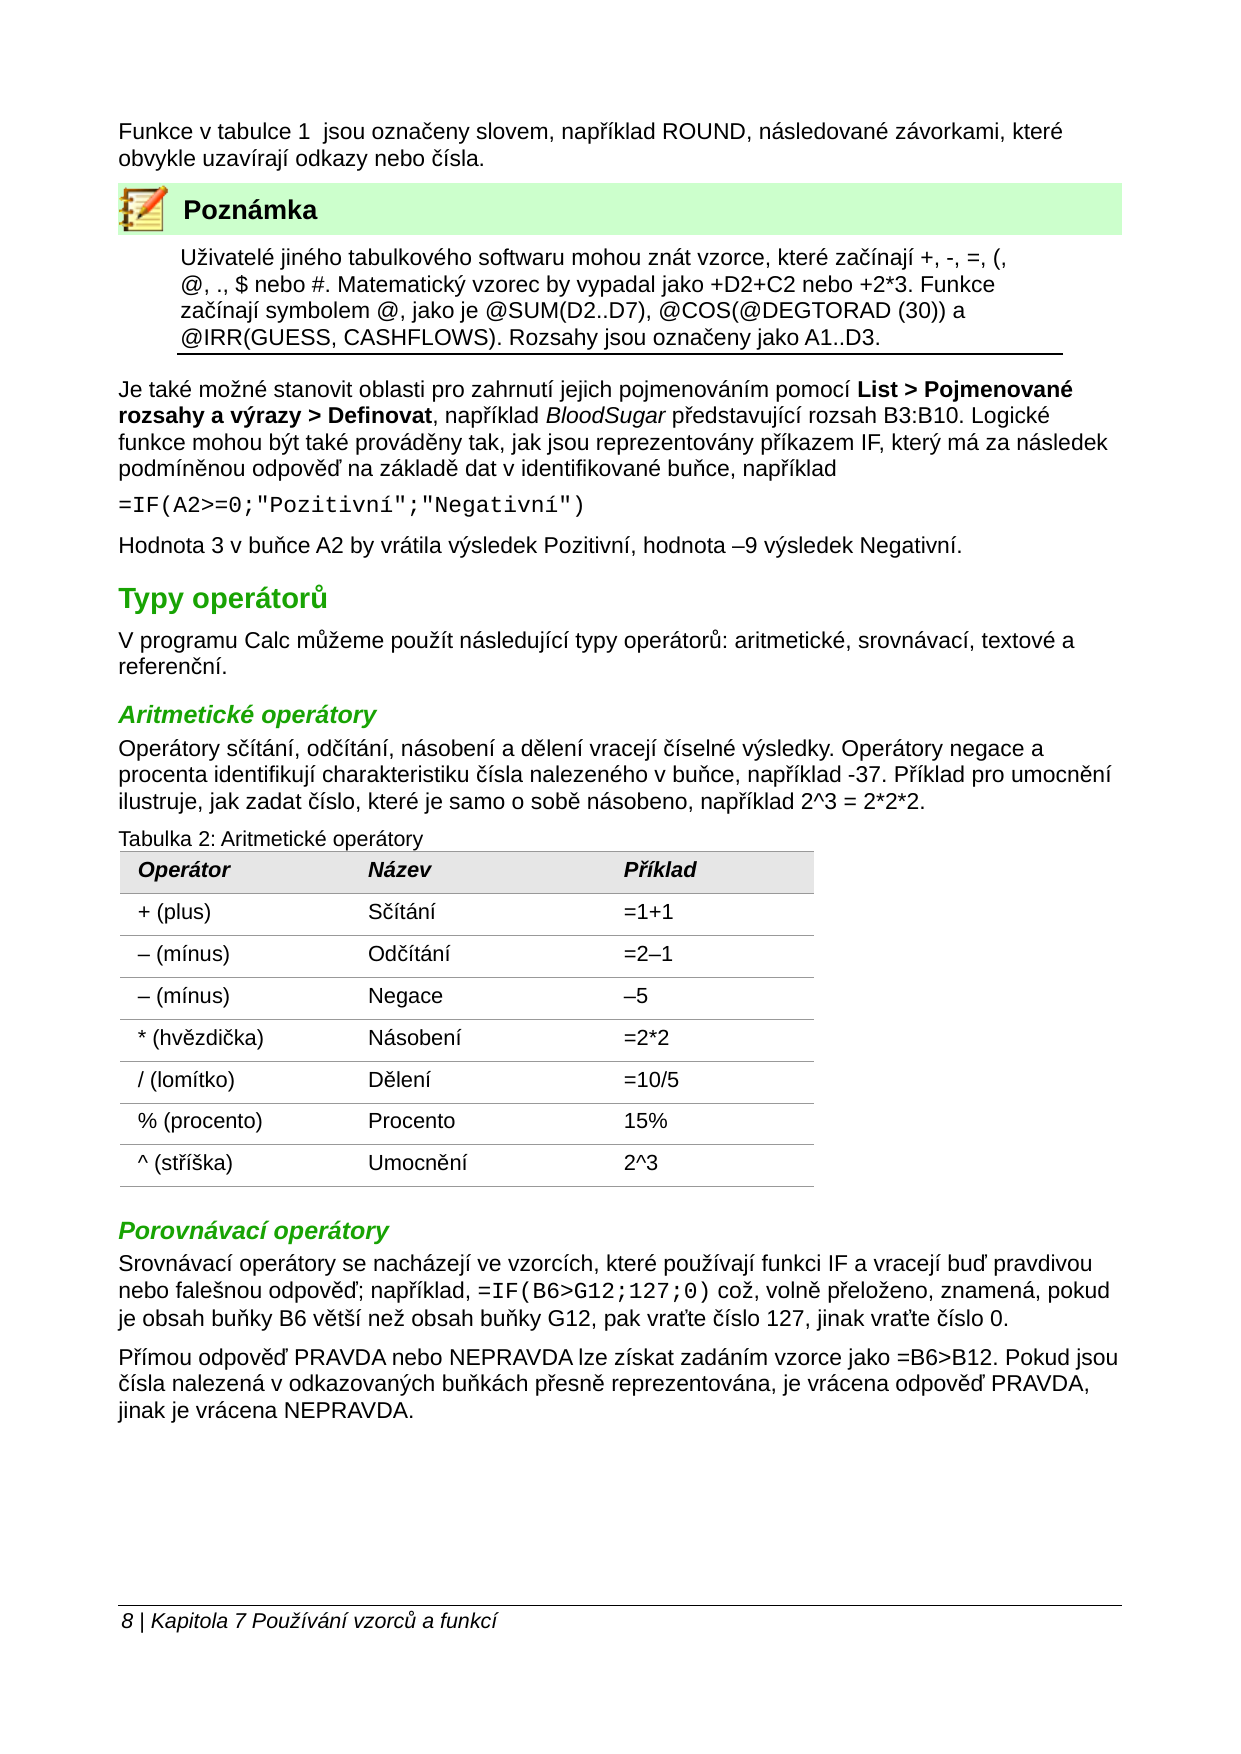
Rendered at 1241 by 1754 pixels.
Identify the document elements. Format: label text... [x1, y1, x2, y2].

table_cell =2–1 [606, 936, 814, 977]
text Přímou odpověď PRAVDA nebo NEPRAVDA lze získat zadáním vzorce jako =B6>B12. Pokud jsou čísla nalezená v odkazovaných buňkách přesně reprezentována, je vrácena odpověď PRAVDA, jinak je vrácena NEPRAVDA. [118, 1344, 1122, 1423]
table_cell =1+1 [606, 894, 814, 935]
subtitle Poznámka [118, 183, 1122, 235]
text Srovnávací operátory se nacházejí ve vzorcích, které používají funkci IF a vracejí buď pravdivou nebo falešnou odpověď; například, =IF(B6>G12;127;0) což, volně přeloženo, znamená, pokud je obsah buňky B6 větší než obsah buňky G12, pak vraťte číslo 127, jinak vraťte číslo 0. [118, 1250, 1122, 1331]
table_header Operátor [120, 852, 350, 893]
table_cell Umocnění [350, 1145, 606, 1186]
table_cell – (mínus) [120, 978, 350, 1019]
text V programu Calc můžeme použít následující typy operátorů: aritmetické, srovnávací, textové a referenční. [118, 627, 1122, 679]
table_cell ^ (stříška) [120, 1145, 350, 1186]
table_cell –5 [606, 978, 814, 1019]
table_cell 2^3 [606, 1145, 814, 1186]
table_cell Odčítání [350, 936, 606, 977]
table_cell =10/5 [606, 1062, 814, 1102]
subtitle Typy operátorů [118, 582, 1122, 615]
text Je také možné stanovit oblasti pro zahrnutí jejich pojmenováním pomocí List > Pojmenované rozsahy a výrazy > Definovat, například BloodSugar představující rozsah B3:B10. Logické funkce mohou být také prováděny tak, jak jsou reprezentovány příkazem IF, který má za následek podmíněnou odpověď na základě dat v identifikované buňce, například [118, 376, 1122, 481]
table_cell 15% [606, 1104, 814, 1144]
text Tabulka 2: Aritmetické operátory [118, 826, 1122, 851]
table_cell Negace [350, 978, 606, 1019]
table_cell Procento [350, 1104, 606, 1144]
picture [119, 184, 170, 235]
table_cell Sčítání [350, 894, 606, 935]
table_cell =2*2 [606, 1020, 814, 1061]
subtitle Porovnávací operátory [118, 1216, 1122, 1244]
table_cell % (procento) [120, 1104, 350, 1144]
text Operátory sčítání, odčítání, násobení a dělení vracejí číselné výsledky. Operátory negace a procenta identifikují charakteristiku čísla nalezeného v buňce, například -37. Příklad pro umocnění ilustruje, jak zadat číslo, které je samo o sobě násobeno, například 2^3 = 2*2*2. [118, 735, 1122, 814]
table_cell Dělení [350, 1062, 606, 1102]
table_header Název [350, 852, 606, 893]
table_cell * (hvězdička) [120, 1020, 350, 1061]
text Uživatelé jiného tabulkového softwaru mohou znát vzorce, které začínají +, -, =, (, @, ., $ nebo #. Matematický vzorec by vypadal jako +D2+C2 nebo +2*3. Funkce začínají symbolem @, jako je @SUM(D2..D7), @COS(@DEGTORAD (30)) a @IRR(GUESS, CASHFLOWS). Rozsahy jsou označeny jako A1..D3. [177, 241, 1063, 353]
table_cell Násobení [350, 1020, 606, 1061]
subtitle Aritmetické operátory [118, 700, 1122, 729]
text Hodnota 3 v buňce A2 by vrátila výsledek Pozitivní, hodnota –9 výsledek Negativní. [118, 532, 1122, 558]
table_cell / (lomítko) [120, 1062, 350, 1102]
table_header Příklad [606, 852, 814, 893]
text Funkce v tabulce 1 jsou označeny slovem, například ROUND, následované závorkami, které obvykle uzavírají odkazy nebo čísla. [118, 118, 1122, 171]
text =IF(A2>=0;"Pozitivní";"Negativní") [118, 494, 1122, 520]
table_cell – (mínus) [120, 936, 350, 977]
table_cell + (plus) [120, 894, 350, 935]
